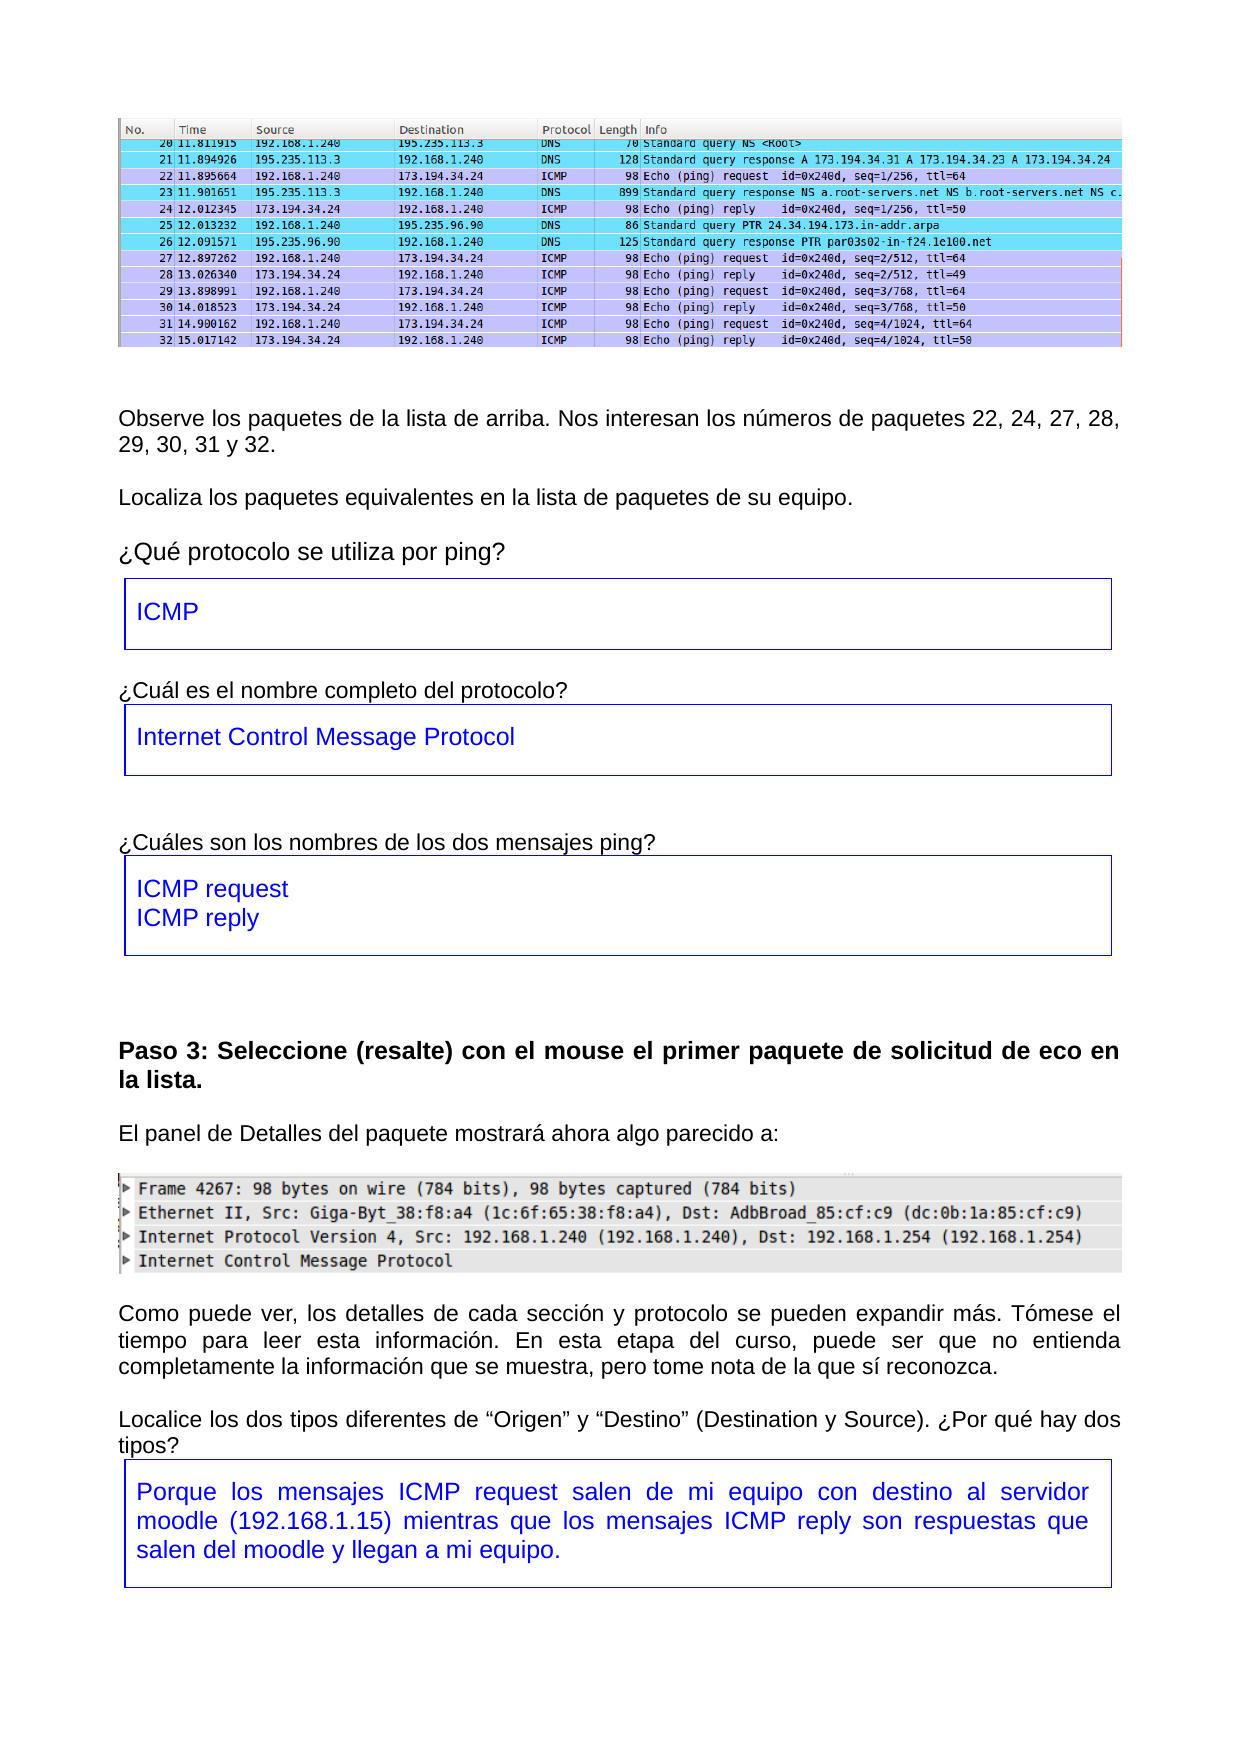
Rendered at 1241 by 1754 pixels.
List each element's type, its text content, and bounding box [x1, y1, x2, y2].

picture [118, 1173, 1123, 1274]
table_header ICMP request ICMP reply [126, 856, 1111, 955]
text El panel de Detalles del paquete mostrará ahora algo parecido a: [118, 1120, 1122, 1147]
picture [118, 118, 1123, 347]
table_header Internet Control Message Protocol [126, 705, 1111, 774]
text ¿Qué protocolo se utiliza por ping? [118, 537, 1122, 566]
text Paso 3: Seleccione (resalte) con el mouse el primer paquete de solicitud de eco en la lista. [118, 1036, 1122, 1094]
table_header Porque los mensajes ICMP request salen de mi equipo con destino al servidor moodle (192.168.1.15) mientras que los mensajes ICMP reply son respuestas que salen del moodle y llegan a mi equipo. [126, 1460, 1111, 1587]
table_header ICMP [126, 579, 1111, 649]
text ¿Cuáles son los nombres de los dos mensajes ping? [118, 829, 1122, 855]
text Observe los paquetes de la lista de arriba. Nos interesan los números de paquetes 22, 24, 27, 28, 29, 30, 31 y 32. [118, 404, 1122, 457]
text Localice los dos tipos diferentes de “Origen” y “Destino” (Destination y Source). ¿Por qué hay dos tipos? [118, 1406, 1122, 1459]
text Localiza los paquetes equivalentes en la lista de paquetes de su equipo. [118, 484, 1122, 510]
text ¿Cuál es el nombre completo del protocolo? [118, 677, 1122, 703]
text Como puede ver, los detalles de cada sección y protocolo se pueden expandir más. Tómese el tiempo para leer esta información. En esta etapa del curso, puede ser que no entienda completamente la información que se muestra, pero tome nota de la que sí reconozca. [118, 1300, 1122, 1379]
